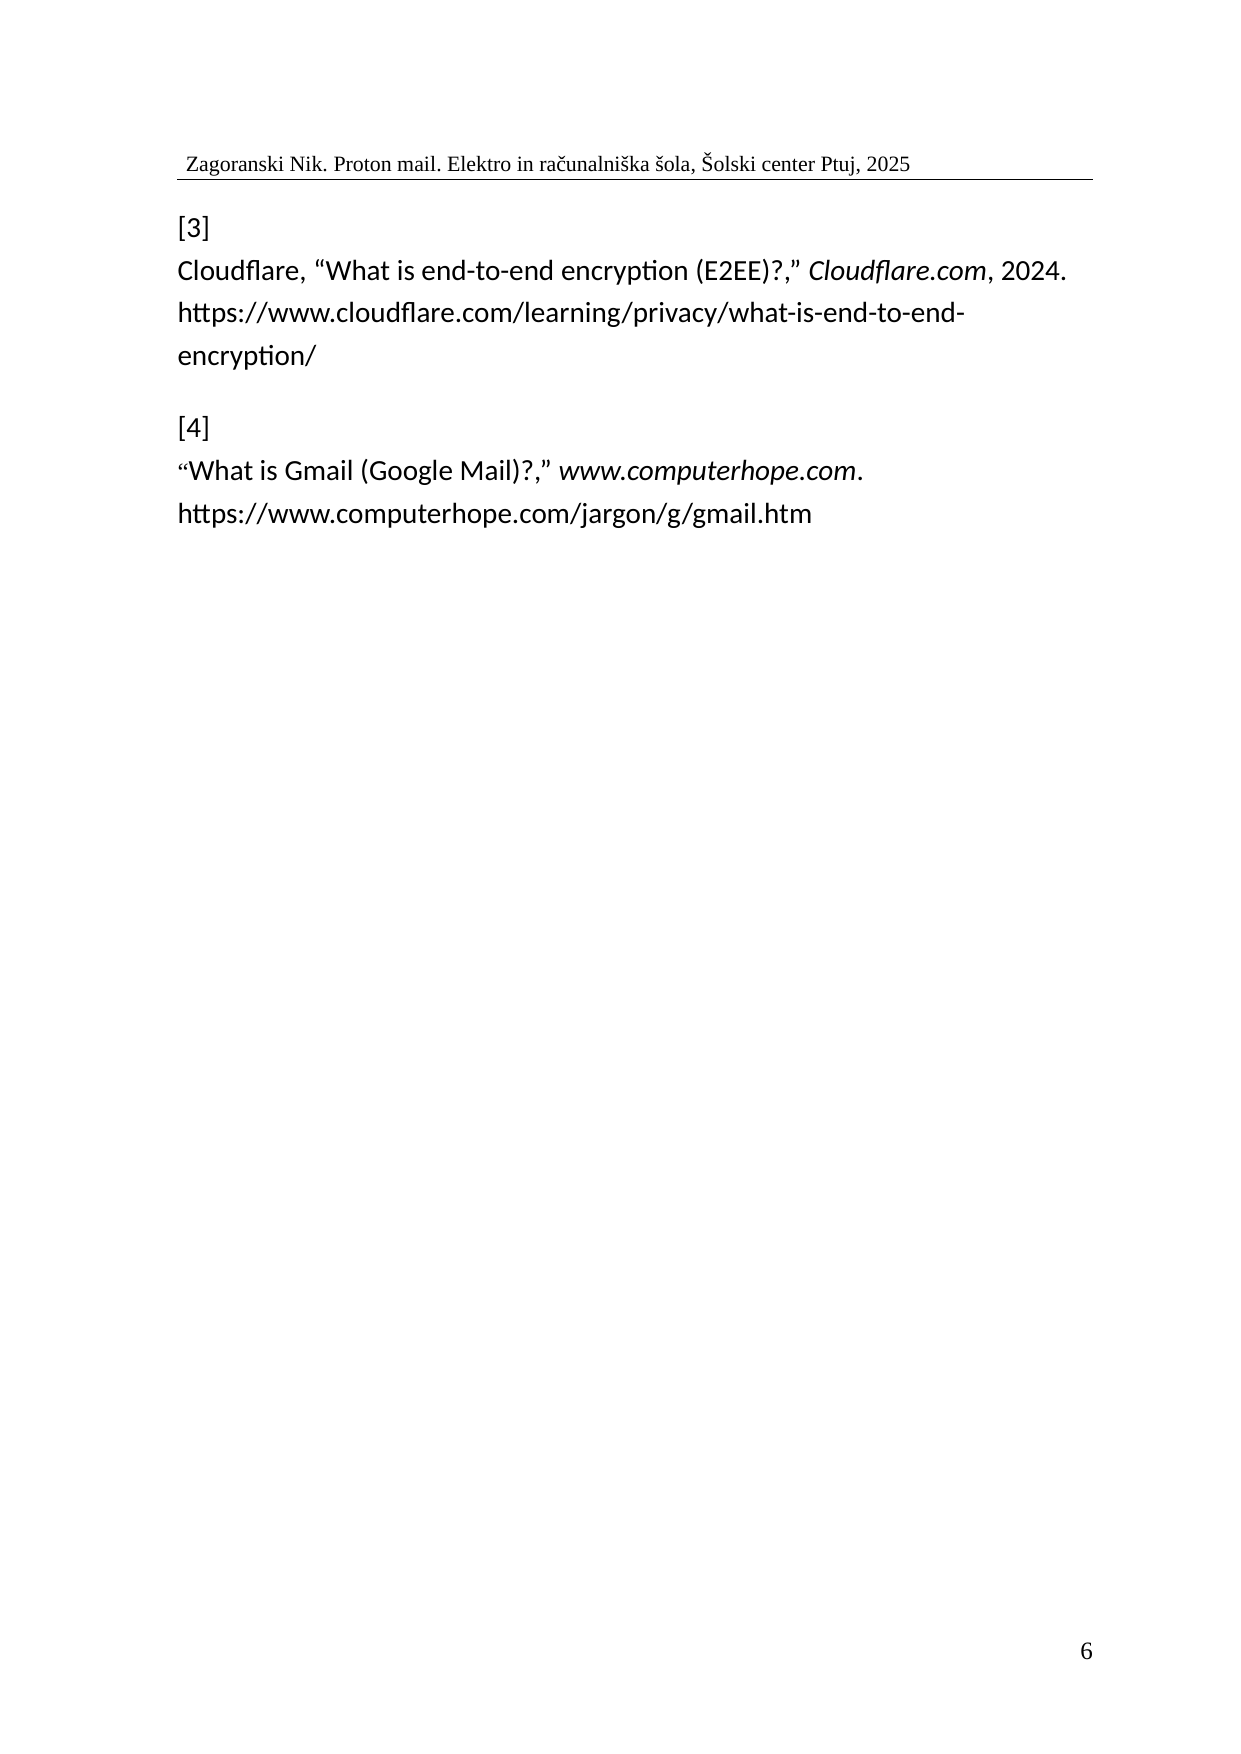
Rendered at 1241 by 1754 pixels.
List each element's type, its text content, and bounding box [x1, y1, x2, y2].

text ‌[3] Cloudflare, “What is end-to-end encryption (E2EE)?,” Cloudflare.com, 2024. https://www.cloudflare.com/learning/privacy/what-is-end-to-end-encryption/ [177, 209, 1093, 373]
text ‌ [177, 567, 1093, 603]
text ‌[4] “What is Gmail (Google Mail)?,” www.computerhope.com. https://www.computerhope.com/jargon/g/gmail.htm [177, 409, 1093, 531]
